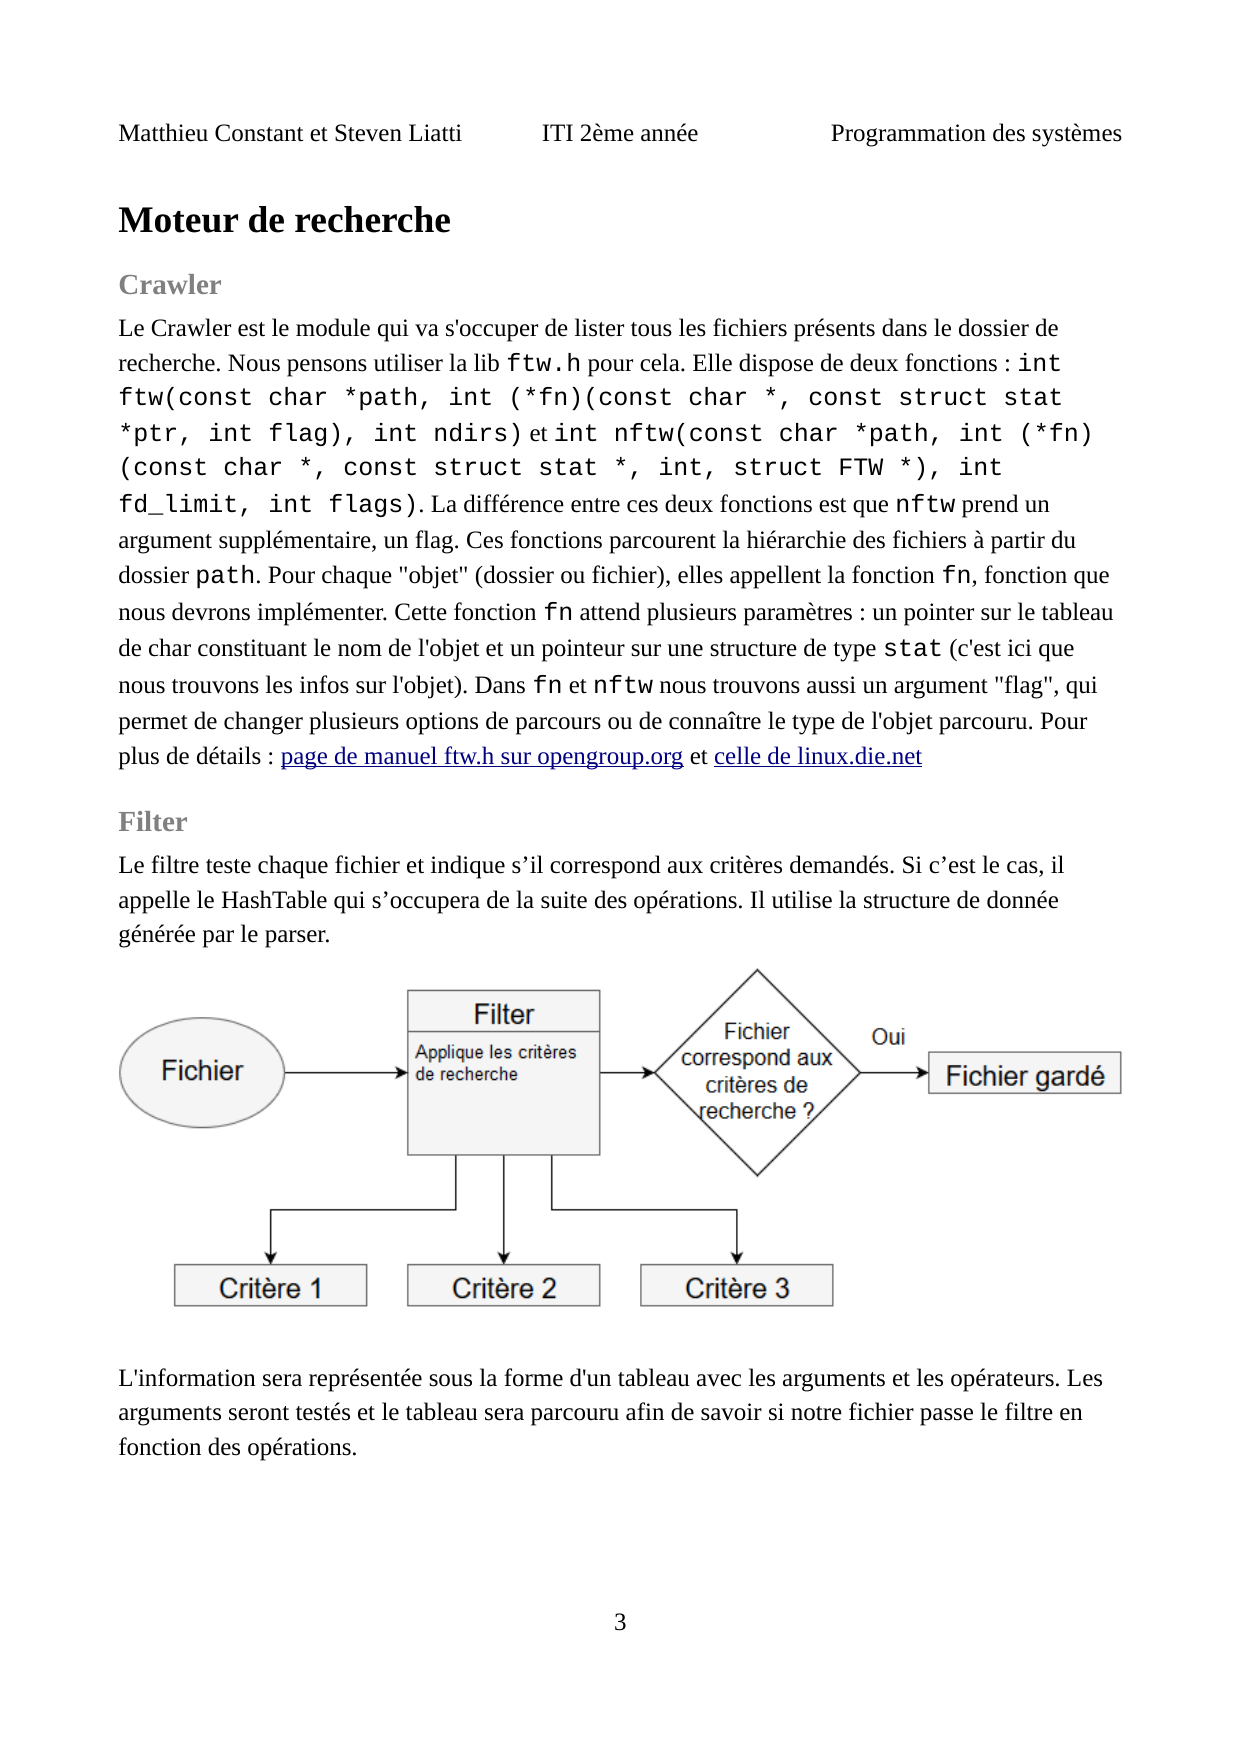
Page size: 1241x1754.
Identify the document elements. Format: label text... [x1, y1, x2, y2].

subtitle Crawler [118, 267, 1122, 301]
text L'information sera représentée sous la forme d'un tableau avec les arguments et les opérateurs. Les arguments seront testés et le tableau sera parcouru afin de savoir si notre fichier passe le filtre en fonction des opérations. [118, 1363, 1122, 1461]
text Le filtre teste chaque fichier et indique s’il correspond aux critères demandés. Si c’est le cas, il appelle le HashTable qui s’occupera de la suite des opérations. Il utilise la structure de donnée générée par le parser. [118, 850, 1122, 948]
subtitle Filter [118, 804, 1122, 838]
subtitle Moteur de recherche [118, 197, 1122, 240]
text Le Crawler est le module qui va s'occuper de lister tous les fichiers présents dans le dossier de recherche. Nous pensons utiliser la lib ftw.h pour cela. Elle dispose de deux fonctions : int ftw(const char *path, int (*fn)(const char *, const struct stat *ptr, int flag), int ndirs) et int nftw(const char *path, int (*fn)(const char *, const struct stat *, int, struct FTW *), int fd_limit, int flags). La différence entre ces deux fonctions est que nftw prend un argument supplémentaire, un flag. Ces fonctions parcourent la hiérarchie des fichiers à partir du dossier path. Pour chaque "objet" (dossier ou fichier), elles appellent la fonction fn, fonction que nous devrons implémenter. Cette fonction fn attend plusieurs paramètres : un pointer sur le tableau de char constituant le nom de l'objet et un pointeur sur une structure de type stat (c'est ici que nous trouvons les infos sur l'objet). Dans fn et nftw nous trouvons aussi un argument "flag", qui permet de changer plusieurs options de parcours ou de connaître le type de l'objet parcouru. Pour plus de détails : page de manuel ftw.h sur opengroup.org et celle de linux.die.net [118, 313, 1122, 769]
